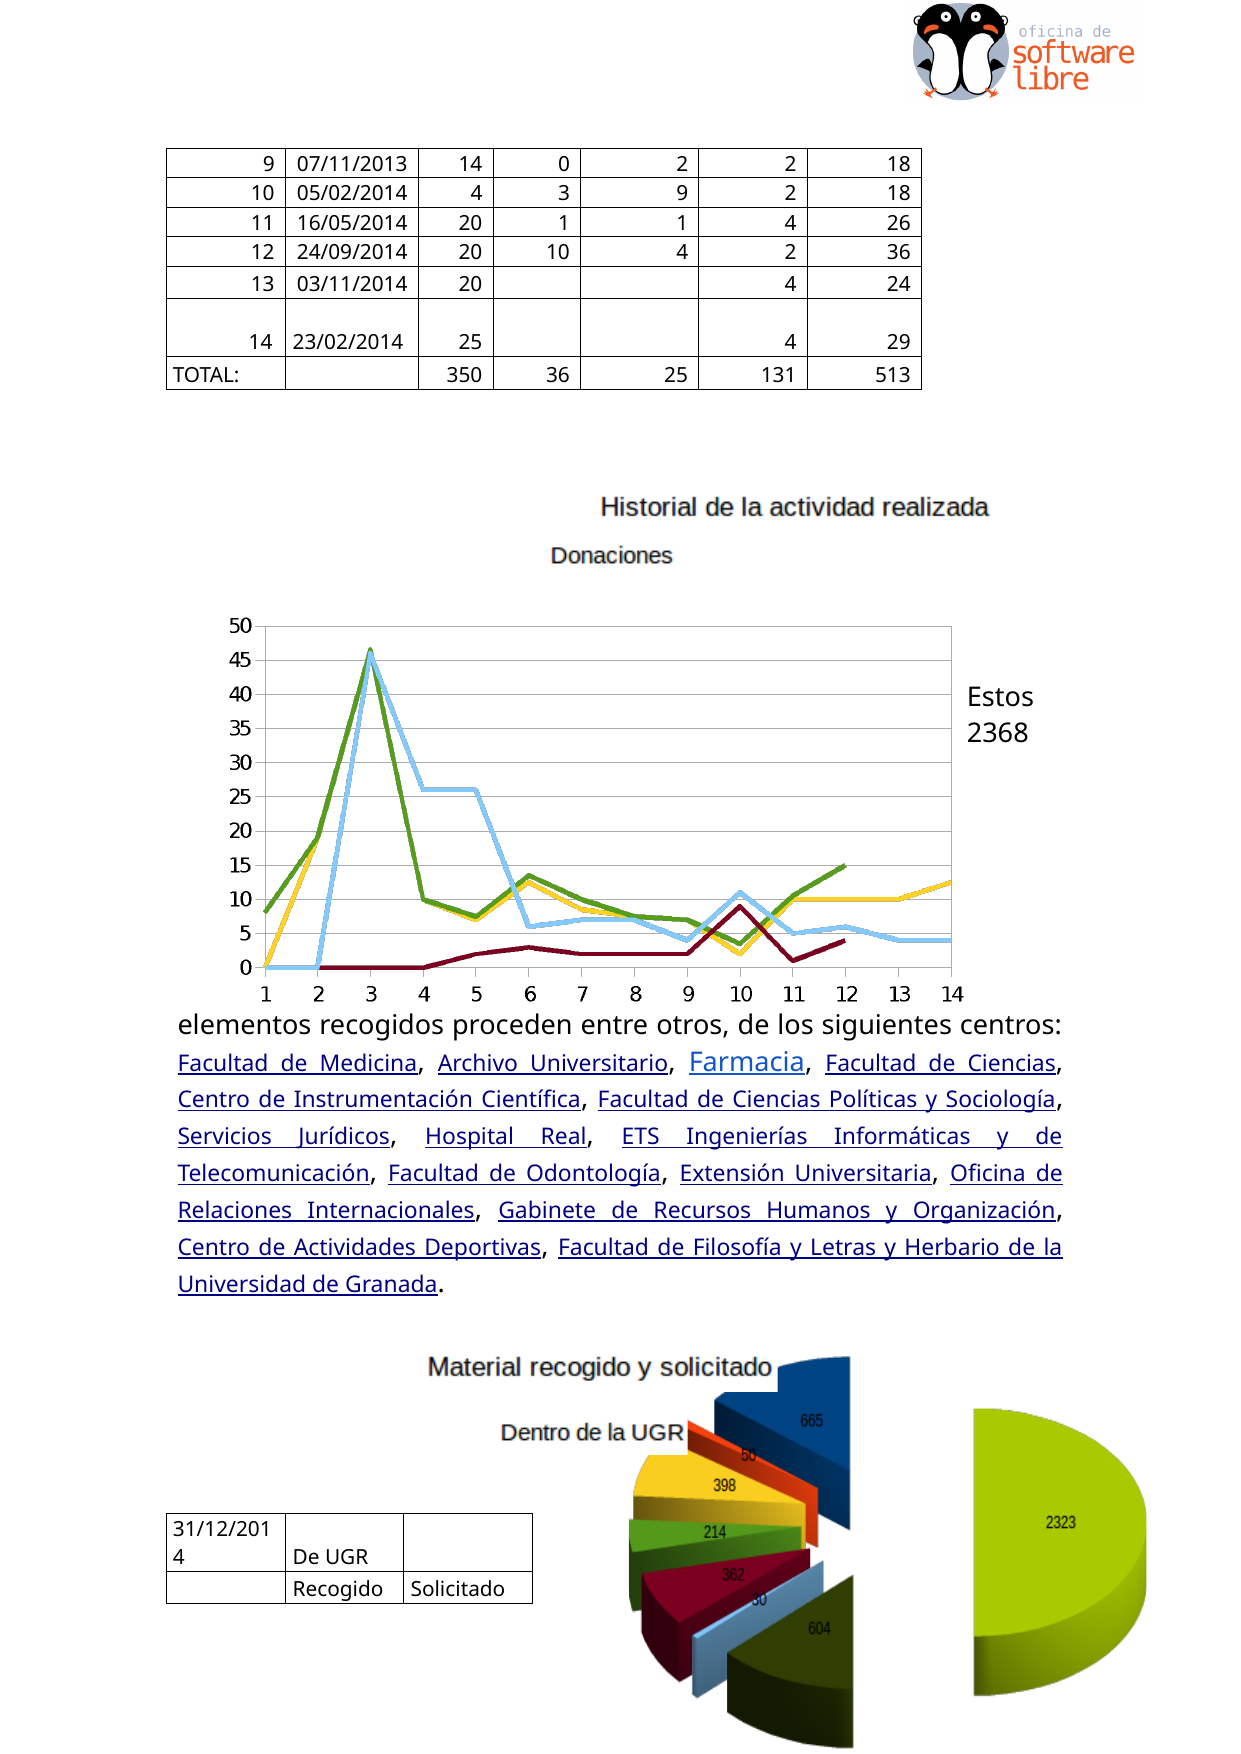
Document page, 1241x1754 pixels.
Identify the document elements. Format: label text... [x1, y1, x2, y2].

table_cell 513 [808, 357, 921, 389]
table_cell 18 [808, 149, 921, 177]
table_cell [167, 1572, 285, 1603]
table_cell 11 [167, 208, 285, 236]
picture [423, 1344, 1147, 1754]
table_cell 3 [494, 178, 580, 207]
table_cell 0 [494, 149, 580, 177]
table_cell 25 [419, 299, 493, 356]
table_cell 25 [581, 357, 698, 389]
table_header De UGR [286, 1514, 403, 1571]
table_cell 2 [699, 178, 807, 207]
table_cell [286, 357, 418, 389]
table_cell 9 [581, 178, 698, 207]
table_cell 18 [808, 178, 921, 207]
table_cell [581, 299, 698, 356]
table_cell 14 [419, 149, 493, 177]
table_cell [494, 267, 580, 298]
table_cell 29 [808, 299, 921, 356]
table_cell 20 [419, 208, 493, 236]
table_cell 4 [699, 267, 807, 298]
table_cell 26 [808, 208, 921, 236]
table_cell 07/11/2013 [286, 149, 418, 177]
table_cell 4 [419, 178, 493, 207]
table_cell 4 [699, 299, 807, 356]
table_cell 1 [581, 208, 698, 236]
table_cell 14 [167, 299, 285, 356]
table_cell 2 [699, 149, 807, 177]
table_cell [494, 299, 580, 356]
table_cell 03/11/2014 [286, 267, 418, 298]
table_cell 350 [419, 357, 493, 389]
table_cell 20 [419, 267, 493, 298]
table_cell 13 [167, 267, 285, 298]
table_cell 131 [699, 357, 807, 389]
table_cell 05/02/2014 [286, 178, 418, 207]
table_cell 20 [419, 237, 493, 266]
table_cell Recogido [286, 1572, 403, 1603]
table_cell 10 [494, 237, 580, 266]
table_cell 24 [808, 267, 921, 298]
table_cell [581, 267, 698, 298]
table_cell 1 [494, 208, 580, 236]
table_cell TOTAL: [167, 357, 285, 389]
picture [906, 0, 1141, 105]
table_cell 24/09/2014 [286, 237, 418, 266]
table_cell 4 [581, 237, 698, 266]
table_cell 12 [167, 237, 285, 266]
table_cell 36 [494, 357, 580, 389]
table_cell 9 [167, 149, 285, 177]
table_header 31/12/2014 [167, 1514, 285, 1571]
table_cell 36 [808, 237, 921, 266]
picture [546, 536, 677, 578]
table_cell 23/02/2014 [286, 299, 418, 356]
table_header [404, 1514, 532, 1571]
table_cell 4 [699, 208, 807, 236]
table_cell 2 [581, 149, 698, 177]
text Estos 2368 elementos recogidos proceden entre otros, de los siguientes centros: Facultad de Medicina, Archivo Universitario, Farmacia, Facultad de Ciencias, Centro de Instrumentación Científica, Facultad de Ciencias Políticas y Sociología, Servicios Jurídicos, Hospital Real, ETS Ingenierías Informáticas y de Telecomunicación, Facultad de Odontología, Extensión Universitaria, Oficina de Relaciones Internacionales, Gabinete de Recursos Humanos y Organización, Centro de Actividades Deportivas, Facultad de Filosofía y Letras y Herbario de la Universidad de Granada. [177, 677, 1063, 1300]
table_cell 16/05/2014 [286, 208, 418, 236]
table_cell 2 [699, 237, 807, 266]
picture [596, 483, 998, 532]
picture [228, 614, 967, 1006]
table_cell 10 [167, 178, 285, 207]
table_cell Solicitado [404, 1572, 532, 1603]
